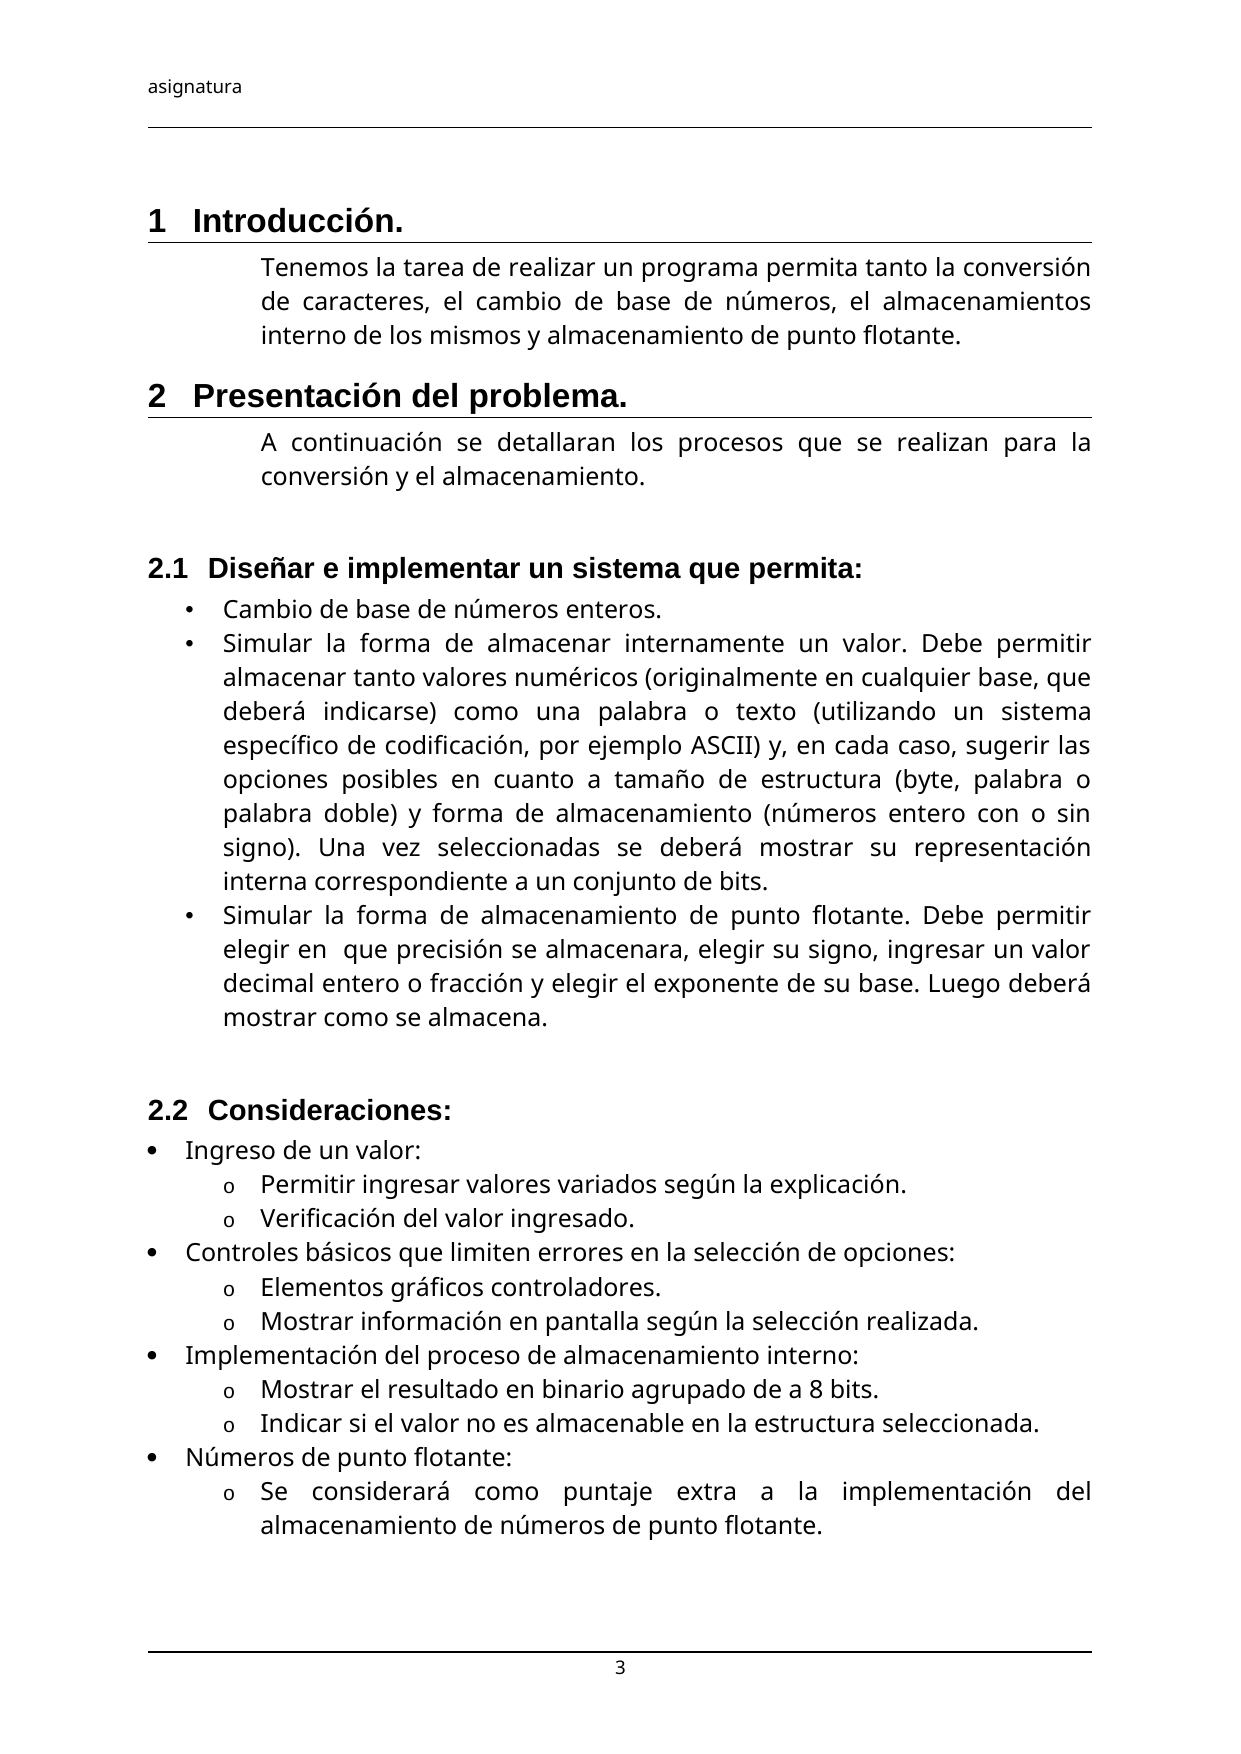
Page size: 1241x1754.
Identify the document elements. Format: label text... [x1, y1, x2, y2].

list Ingreso de un valor: [148, 1133, 1092, 1167]
list Se considerará como puntaje extra a la implementación del almacenamiento de números de punto flotante. [223, 1473, 1092, 1542]
list Permitir ingresar valores variados según la explicación. [223, 1167, 1092, 1201]
subtitle Diseñar e implementar un sistema que permita: [148, 551, 1092, 585]
text Tenemos la tarea de realizar un programa permita tanto la conversión de caracteres, el cambio de base de números, el almacenamientos interno de los mismos y almacenamiento de punto flotante. [261, 249, 1092, 351]
list Simular la forma de almacenamiento de punto flotante. Debe permitir elegir en que precisión se almacenara, elegir su signo, ingresar un valor decimal entero o fracción y elegir el exponente de su base. Luego deberá mostrar como se almacena. [185, 898, 1092, 1034]
subtitle Introducción. [148, 201, 1092, 242]
list Mostrar el resultado en binario agrupado de a 8 bits. [223, 1371, 1092, 1405]
subtitle Presentación del problema. [148, 376, 1092, 417]
list Elementos gráficos controladores. [223, 1269, 1092, 1303]
list Mostrar información en pantalla según la selección realizada. [223, 1303, 1092, 1337]
subtitle Consideraciones: [148, 1093, 1092, 1127]
list Simular la forma de almacenar internamente un valor. Debe permitir almacenar tanto valores numéricos (originalmente en cualquier base, que deberá indicarse) como una palabra o texto (utilizando un sistema específico de codificación, por ejemplo ASCII) y, en cada caso, sugerir las opciones posibles en cuanto a tamaño de estructura (byte, palabra o palabra doble) y forma de almacenamiento (números entero con o sin signo). Una vez seleccionadas se deberá mostrar su representación interna correspondiente a un conjunto de bits. [185, 625, 1092, 898]
list Números de punto flotante: [148, 1439, 1092, 1473]
list Indicar si el valor no es almacenable en la estructura seleccionada. [223, 1405, 1092, 1439]
list Verificación del valor ingresado. [223, 1201, 1092, 1235]
list Implementación del proceso de almacenamiento interno: [148, 1337, 1092, 1371]
list Cambio de base de números enteros. [185, 591, 1092, 625]
text A continuación se detallaran los procesos que se realizan para la conversión y el almacenamiento. [261, 424, 1092, 492]
list Controles básicos que limiten errores en la selección de opciones: [148, 1235, 1092, 1269]
